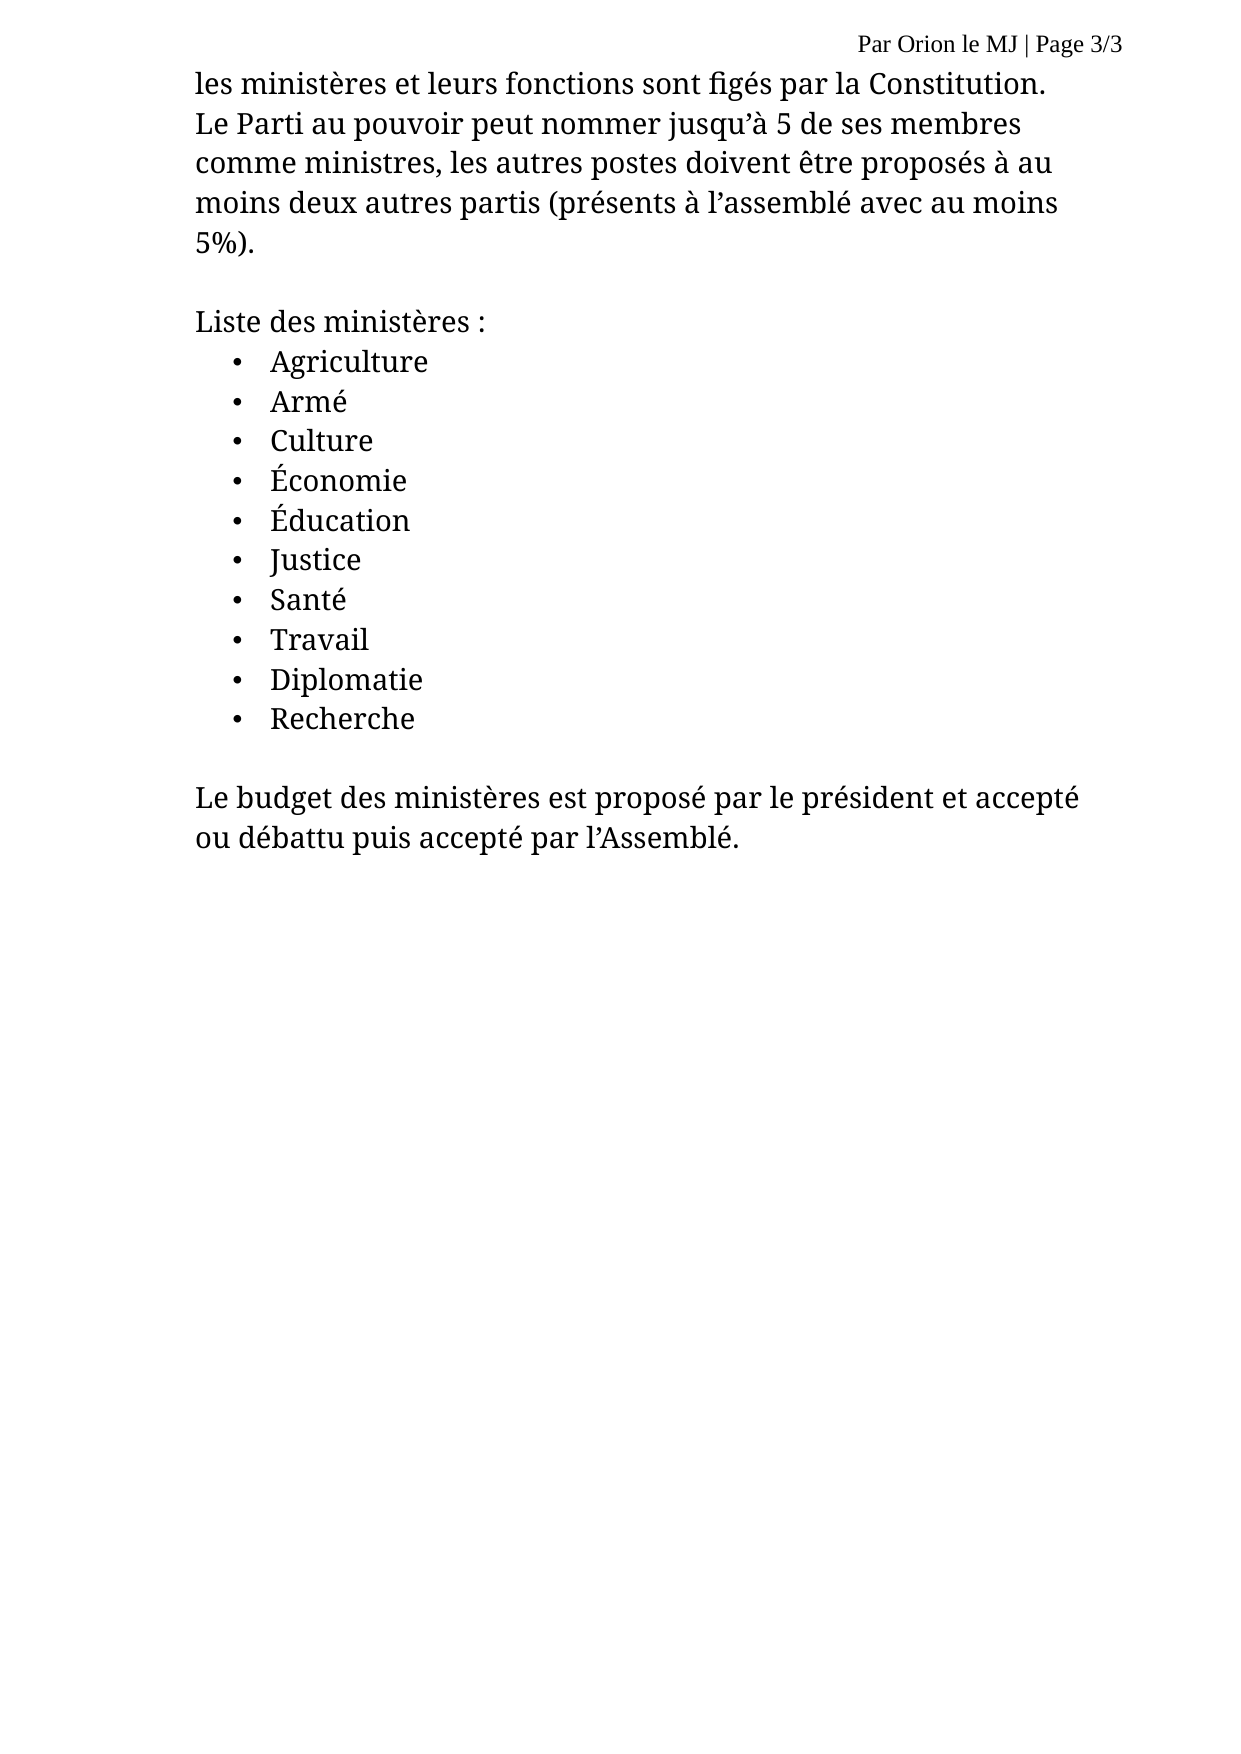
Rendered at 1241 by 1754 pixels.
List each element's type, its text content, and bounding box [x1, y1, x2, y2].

list Santé [232, 579, 1122, 619]
list Agriculture [232, 341, 1122, 381]
list Justice [232, 540, 1122, 579]
list Travail [232, 619, 1122, 659]
text les ministères et leurs fonctions sont figés par la Constitution. [195, 63, 1122, 103]
list Éducation [232, 500, 1122, 540]
list Économie [232, 460, 1122, 500]
list Recherche [232, 698, 1122, 738]
text Le budget des ministères est proposé par le président et accepté ou débattu puis accepté par l’Assemblé. [195, 778, 1122, 857]
text Le Parti au pouvoir peut nommer jusqu’à 5 de ses membres comme ministres, les autres postes doivent être proposés à au moins deux autres partis (présents à l’assemblé avec au moins 5%). [195, 103, 1122, 262]
list Armé [232, 381, 1122, 421]
list Culture [232, 421, 1122, 460]
text Liste des ministères : [195, 302, 1122, 341]
list Diplomatie [232, 659, 1122, 698]
